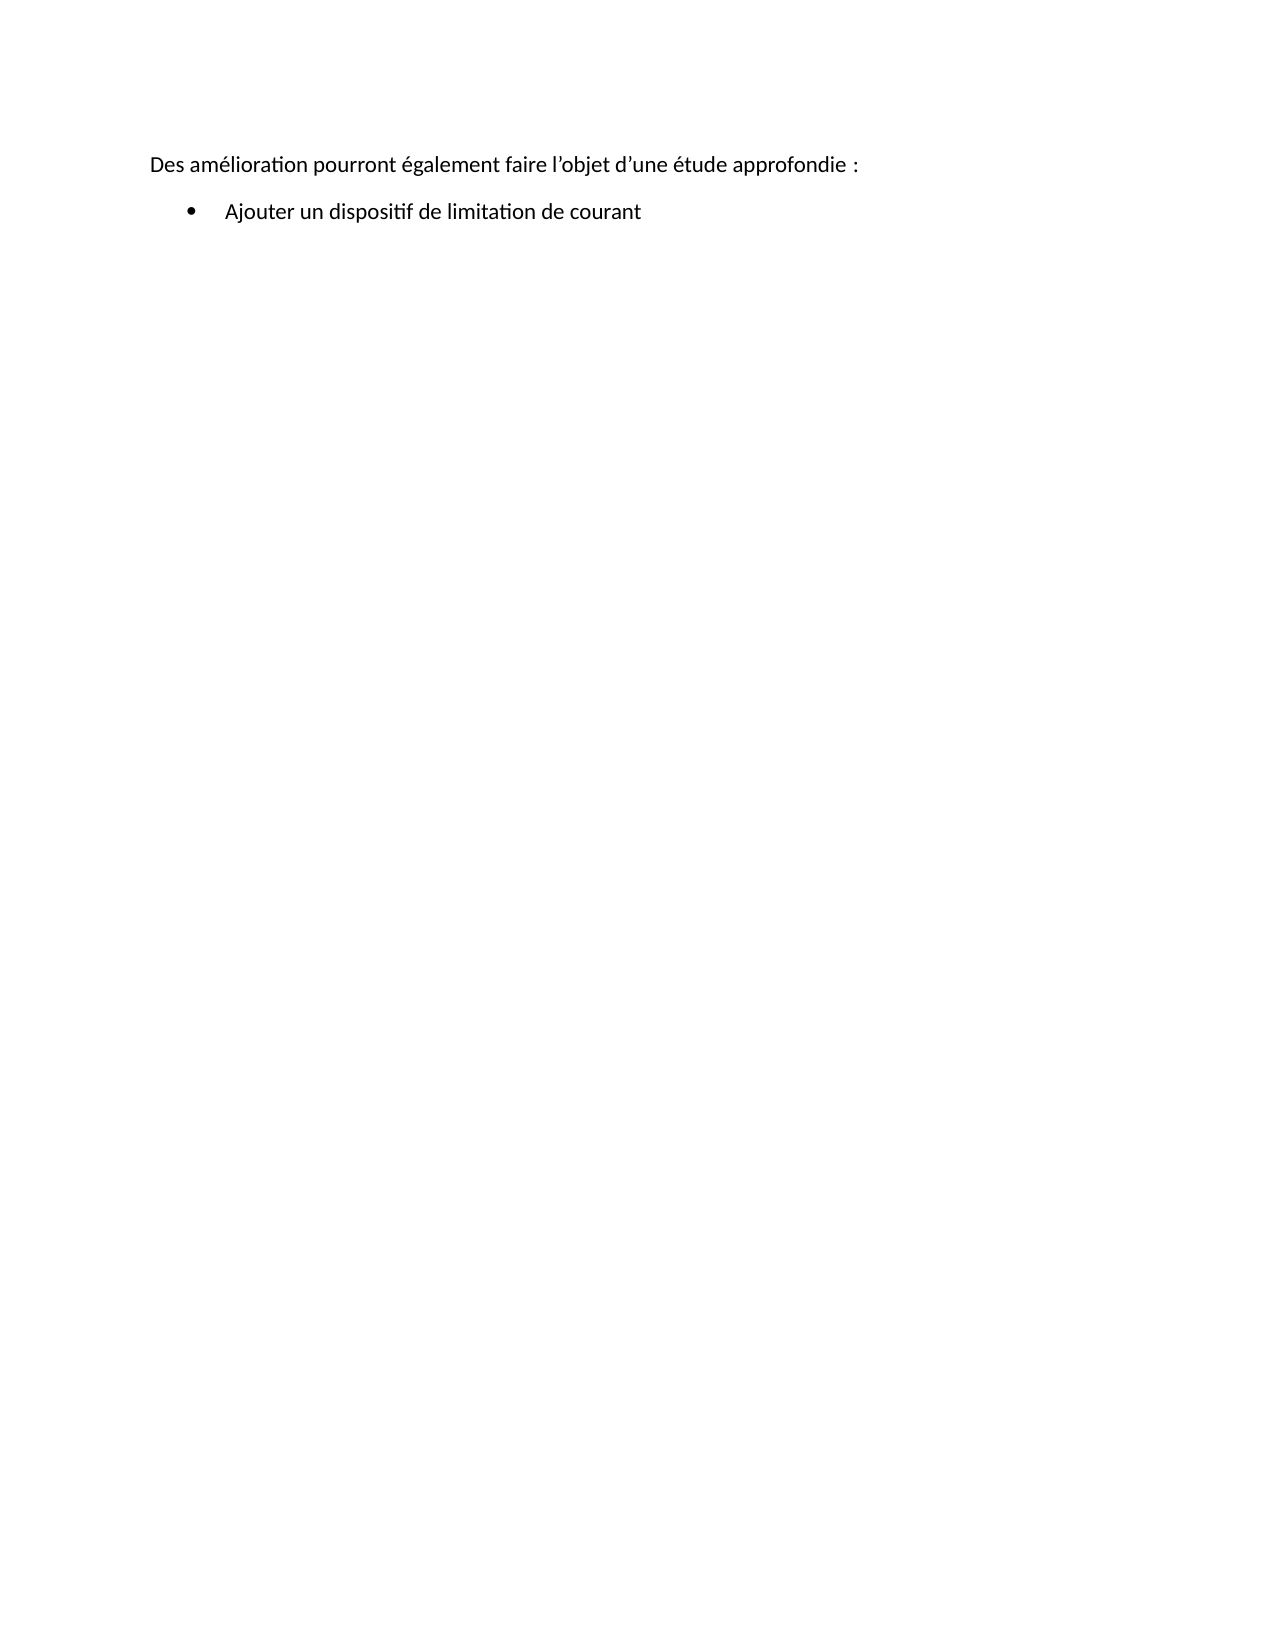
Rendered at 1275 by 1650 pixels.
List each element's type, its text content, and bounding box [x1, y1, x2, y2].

list Ajouter un dispositif de limitation de courant [187, 197, 1125, 225]
text Des amélioration pourront également faire l’objet d’une étude approfondie : [150, 150, 1125, 178]
